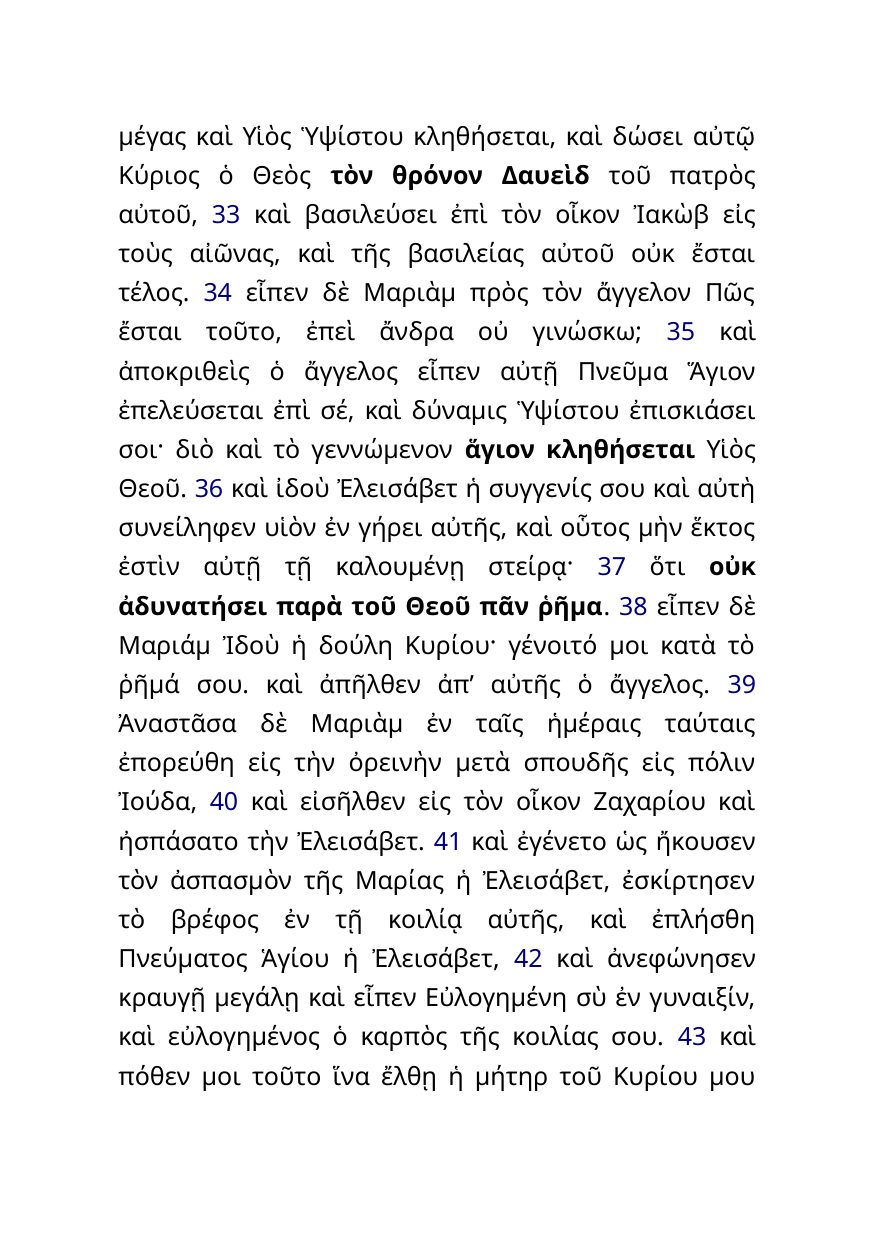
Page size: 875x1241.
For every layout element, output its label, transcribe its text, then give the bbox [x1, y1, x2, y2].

text μέγας καὶ Υἱὸς Ὑψίστου κληθήσεται, καὶ δώσει αὐτῷ Κύριος ὁ Θεὸς τὸν θρόνον Δαυεὶδ τοῦ πατρὸς αὐτοῦ, 33 καὶ βασιλεύσει ἐπὶ τὸν οἶκον Ἰακὼβ εἰς τοὺς αἰῶνας, καὶ τῆς βασιλείας αὐτοῦ οὐκ ἔσται τέλος. 34 εἶπεν δὲ Μαριὰμ πρὸς τὸν ἄγγελον Πῶς ἔσται τοῦτο, ἐπεὶ ἄνδρα οὐ γινώσκω; 35 καὶ ἀποκριθεὶς ὁ ἄγγελος εἶπεν αὐτῇ Πνεῦμα Ἅγιον ἐπελεύσεται ἐπὶ σέ, καὶ δύναμις Ὑψίστου ἐπισκιάσει σοι· διὸ καὶ τὸ γεννώμενον ἅγιον κληθήσεται Υἱὸς Θεοῦ. 36 καὶ ἰδοὺ Ἐλεισάβετ ἡ συγγενίς σου καὶ αὐτὴ συνείληφεν υἱὸν ἐν γήρει αὐτῆς, καὶ οὗτος μὴν ἕκτος ἐστὶν αὐτῇ τῇ καλουμένῃ στείρᾳ· 37 ὅτι οὐκ ἀδυνατήσει παρὰ τοῦ Θεοῦ πᾶν ῥῆμα. 38 εἶπεν δὲ Μαριάμ Ἰδοὺ ἡ δούλη Κυρίου· γένοιτό μοι κατὰ τὸ ῥῆμά σου. καὶ ἀπῆλθεν ἀπ’ αὐτῆς ὁ ἄγγελος. 39 Ἀναστᾶσα δὲ Μαριὰμ ἐν ταῖς ἡμέραις ταύταις ἐπορεύθη εἰς τὴν ὀρεινὴν μετὰ σπουδῆς εἰς πόλιν Ἰούδα, 40 καὶ εἰσῆλθεν εἰς τὸν οἶκον Ζαχαρίου καὶ ἠσπάσατο τὴν Ἐλεισάβετ. 41 καὶ ἐγένετο ὡς ἤκουσεν τὸν ἀσπασμὸν τῆς Μαρίας ἡ Ἐλεισάβετ, ἐσκίρτησεν τὸ βρέφος ἐν τῇ κοιλίᾳ αὐτῆς, καὶ ἐπλήσθη Πνεύματος Ἁγίου ἡ Ἐλεισάβετ, 42 καὶ ἀνεφώνησεν κραυγῇ μεγάλῃ καὶ εἶπεν Εὐλογημένη σὺ ἐν γυναιξίν, καὶ εὐλογημένος ὁ καρπὸς τῆς κοιλίας σου. 43 καὶ πόθεν μοι τοῦτο ἵνα ἔλθῃ ἡ μήτηρ τοῦ Κυρίου μου [118, 118, 756, 1092]
